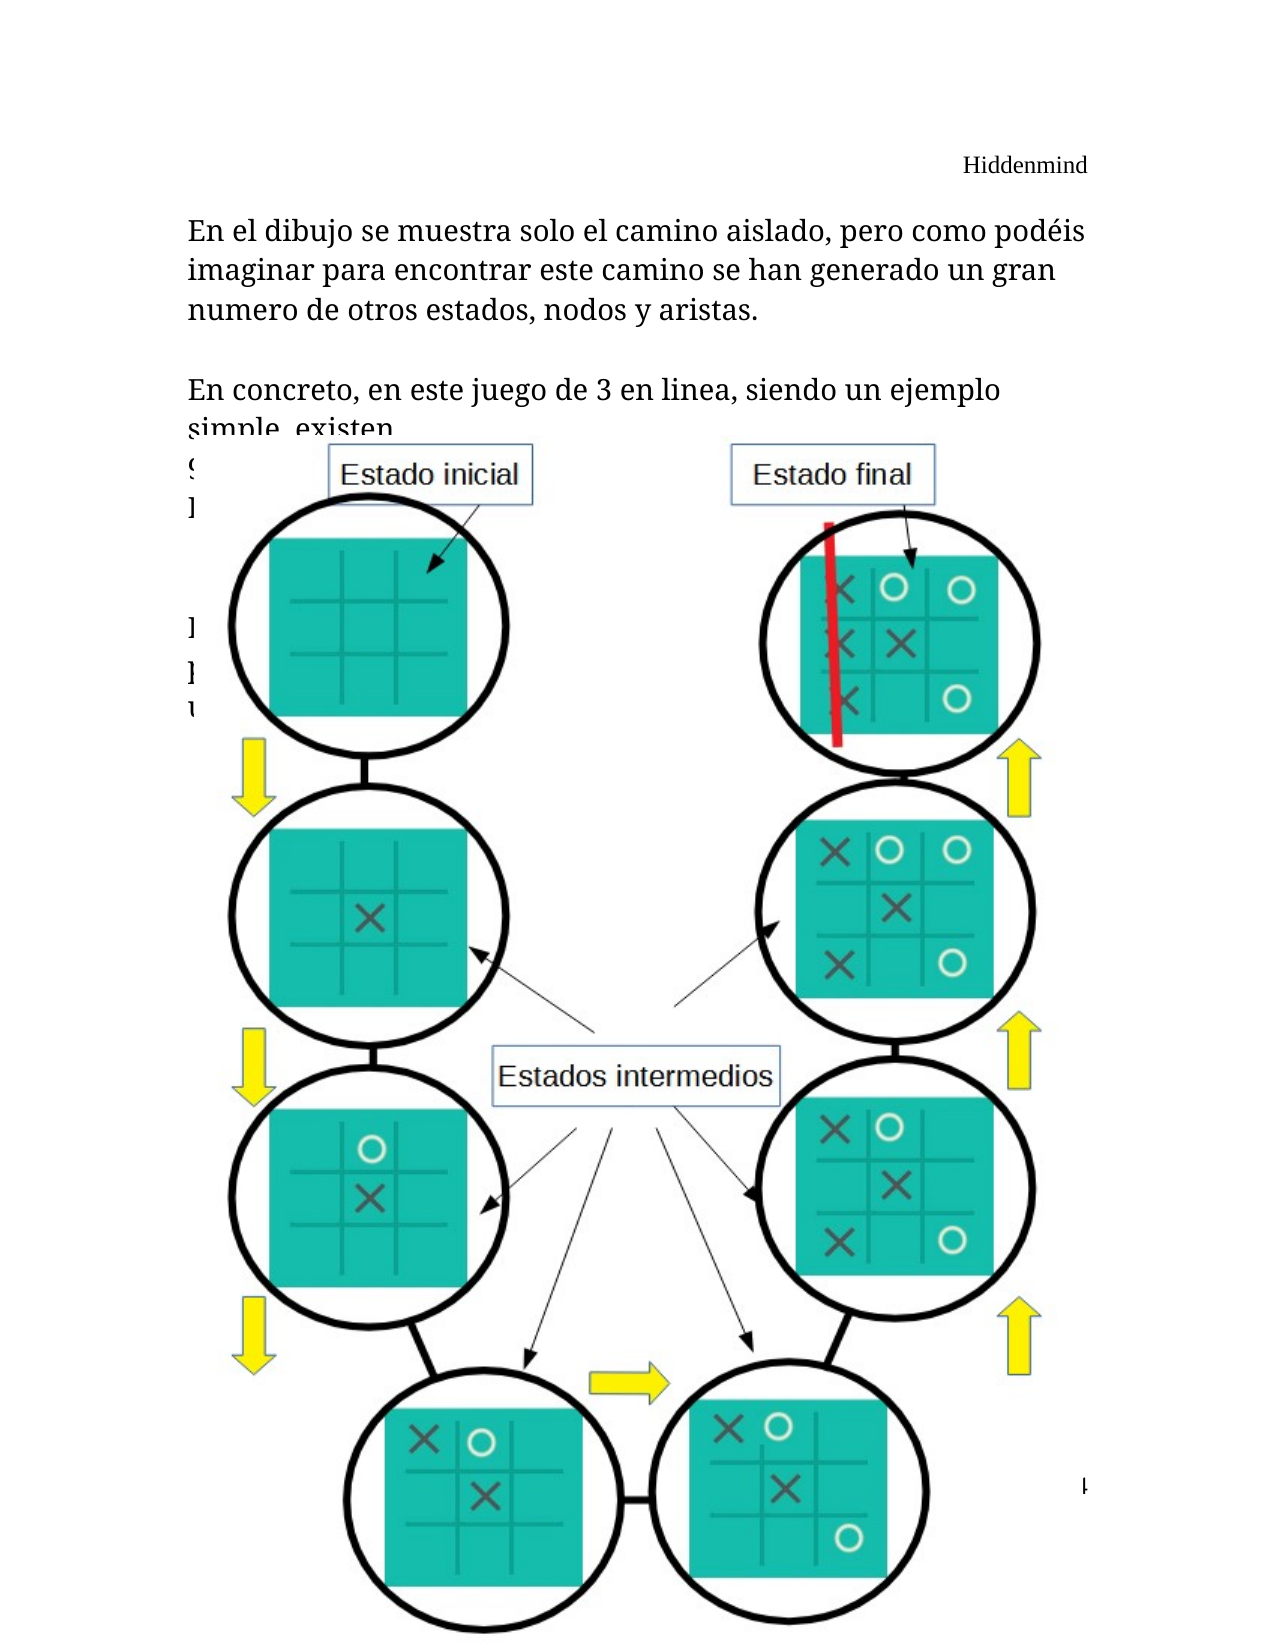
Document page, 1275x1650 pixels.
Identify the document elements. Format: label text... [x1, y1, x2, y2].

text En el dibujo se muestra solo el camino aislado, pero como podéis imaginar para encontrar este camino se han generado un gran numero de otros estados, nodos y aristas. [187, 210, 1087, 329]
text En concreto, en este juego de 3 en linea, siendo un ejemplo simple, existen [187, 369, 1087, 448]
picture [193, 435, 1084, 1650]
